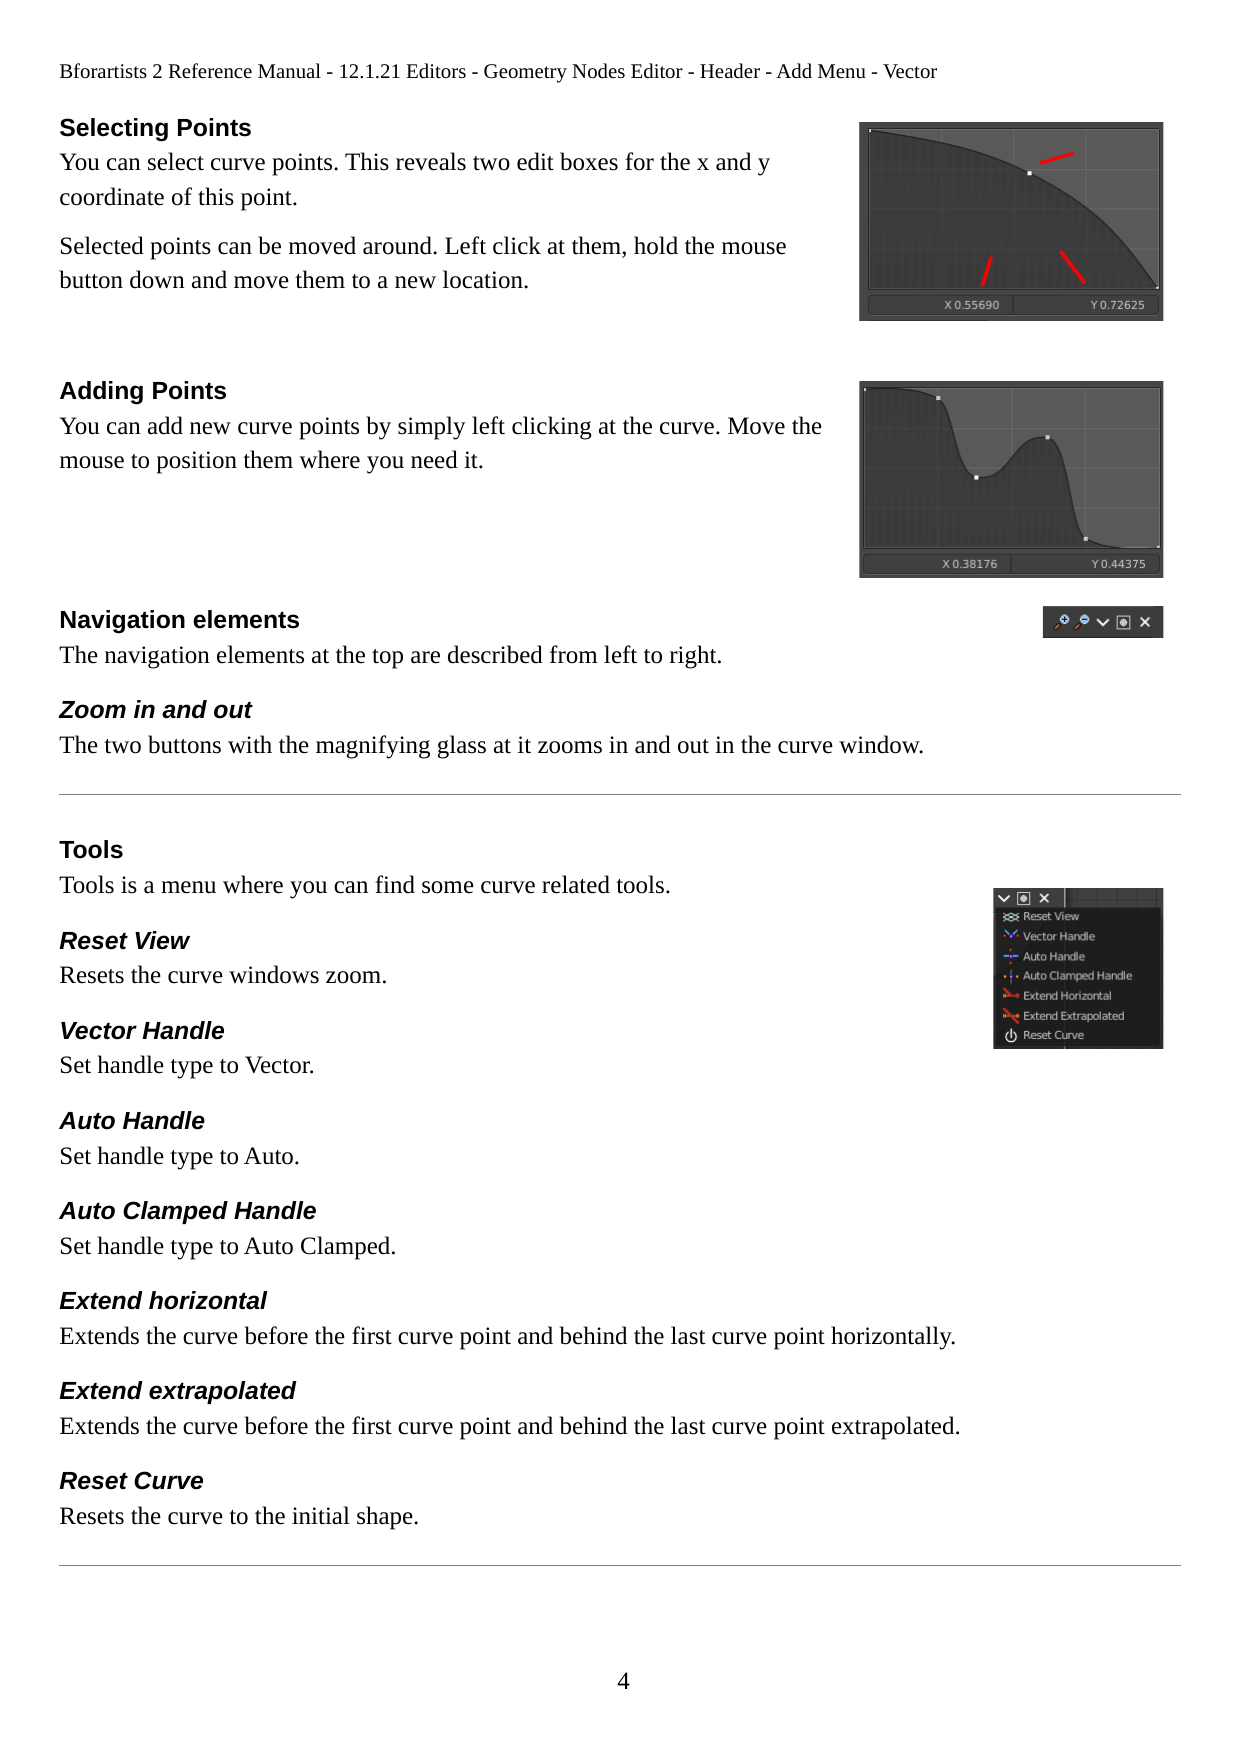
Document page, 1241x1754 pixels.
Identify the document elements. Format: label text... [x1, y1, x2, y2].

picture [1042, 606, 1164, 638]
text You can select curve points. This reveals two edit boxes for the x and y coordinate of this point. [59, 147, 859, 211]
subtitle Reset View [59, 926, 993, 954]
subtitle Extend horizontal [59, 1286, 1181, 1315]
picture [993, 888, 1164, 1049]
text Extends the curve before the first curve point and behind the last curve point extrapolated. [59, 1411, 1181, 1440]
text Set handle type to Vector. [59, 1051, 1181, 1079]
text Resets the curve to the initial shape. [59, 1501, 1181, 1530]
subtitle Adding Points [59, 376, 1181, 404]
picture [859, 122, 1164, 321]
subtitle Tools [59, 836, 1181, 864]
picture [859, 381, 1164, 578]
subtitle Vector Handle [59, 1016, 993, 1044]
subtitle Auto Clamped Handle [59, 1196, 1181, 1224]
text The two buttons with the magnifying glass at it zooms in and out in the curve window. [59, 730, 1181, 759]
text Set handle type to Auto Clamped. [59, 1231, 1181, 1259]
subtitle Auto Handle [59, 1106, 1181, 1134]
text Tools is a menu where you can find some curve related tools. [59, 870, 1181, 899]
subtitle Navigation elements [59, 605, 1181, 633]
subtitle [1164, 1016, 1181, 1044]
subtitle [1164, 926, 1181, 954]
text Selected points can be moved around. Left click at them, hold the mouse button down and move them to a new location. [59, 231, 859, 294]
subtitle Reset Curve [59, 1466, 1181, 1495]
text Extends the curve before the first curve point and behind the last curve point horizontally. [59, 1321, 1181, 1350]
text Resets the curve windows zoom. [59, 961, 993, 989]
subtitle Zoom in and out [59, 695, 1181, 724]
subtitle Selecting Points [59, 113, 1181, 141]
text You can add new curve points by simply left clicking at the curve. Move the mouse to position them where you need it. [59, 411, 859, 474]
text Set handle type to Auto. [59, 1141, 1181, 1169]
text The navigation elements at the top are described from left to right. [59, 640, 1181, 668]
subtitle Extend extrapolated [59, 1376, 1181, 1405]
